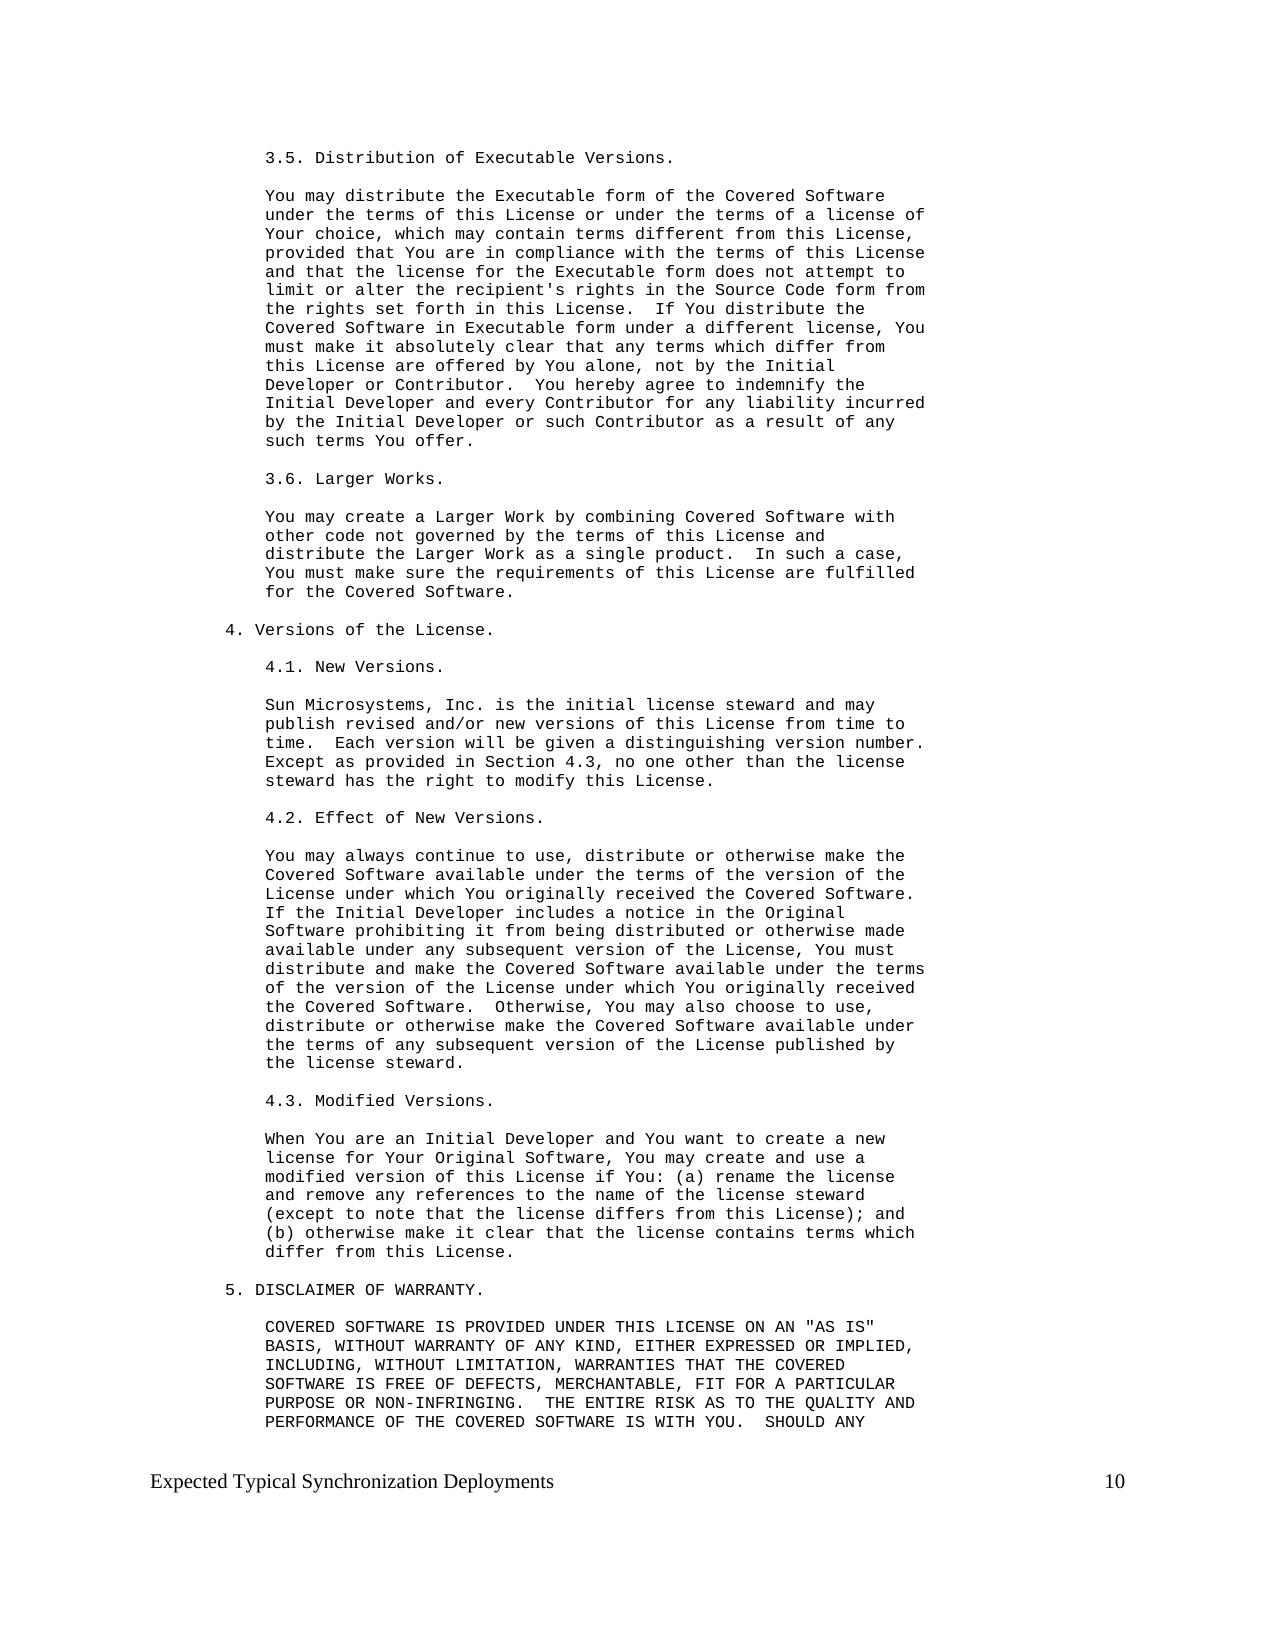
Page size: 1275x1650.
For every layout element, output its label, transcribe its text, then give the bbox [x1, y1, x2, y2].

text You may distribute the Executable form of the Covered Software [225, 188, 1125, 207]
text 4.1. New Versions. [225, 659, 1125, 678]
text modified version of this License if You: (a) rename the license [225, 1168, 1125, 1187]
text 4. Versions of the License. [225, 621, 1125, 640]
text Except as provided in Section 4.3, no one other than the license [225, 753, 1125, 772]
text Your choice, which may contain terms different from this License, [225, 225, 1125, 244]
text 5. DISCLAIMER OF WARRANTY. [225, 1281, 1125, 1300]
text and remove any references to the name of the license steward [225, 1187, 1125, 1206]
text other code not governed by the terms of this License and [225, 527, 1125, 546]
text distribute the Larger Work as a single product. In such a case, [225, 546, 1125, 565]
text license for Your Original Software, You may create and use a [225, 1149, 1125, 1168]
text COVERED SOFTWARE IS PROVIDED UNDER THIS LICENSE ON AN "AS IS" [225, 1319, 1125, 1338]
text this License are offered by You alone, not by the Initial [225, 357, 1125, 376]
text such terms You offer. [225, 433, 1125, 452]
text the Covered Software. Otherwise, You may also choose to use, [225, 998, 1125, 1017]
text provided that You are in compliance with the terms of this License [225, 244, 1125, 263]
text When You are an Initial Developer and You want to create a new [225, 1130, 1125, 1149]
text and that the license for the Executable form does not attempt to [225, 263, 1125, 282]
text must make it absolutely clear that any terms which differ from [225, 338, 1125, 357]
text Covered Software available under the terms of the version of the [225, 866, 1125, 885]
text INCLUDING, WITHOUT LIMITATION, WARRANTIES THAT THE COVERED [225, 1357, 1125, 1376]
text 4.3. Modified Versions. [225, 1093, 1125, 1112]
text You may always continue to use, distribute or otherwise make the [225, 848, 1125, 866]
text 4.2. Effect of New Versions. [225, 810, 1125, 829]
text BASIS, WITHOUT WARRANTY OF ANY KIND, EITHER EXPRESSED OR IMPLIED, [225, 1338, 1125, 1357]
text the terms of any subsequent version of the License published by [225, 1036, 1125, 1055]
text Developer or Contributor. You hereby agree to indemnify the [225, 376, 1125, 395]
text the rights set forth in this License. If You distribute the [225, 301, 1125, 320]
text by the Initial Developer or such Contributor as a result of any [225, 414, 1125, 433]
text differ from this License. [225, 1243, 1125, 1262]
text If the Initial Developer includes a notice in the Original [225, 904, 1125, 923]
text publish revised and/or new versions of this License from time to [225, 716, 1125, 734]
text under the terms of this License or under the terms of a license of [225, 207, 1125, 225]
text 3.5. Distribution of Executable Versions. [225, 150, 1125, 169]
text (except to note that the license differs from this License); and [225, 1206, 1125, 1225]
text time. Each version will be given a distinguishing version number. [225, 734, 1125, 753]
text You must make sure the requirements of this License are fulfilled [225, 565, 1125, 584]
text License under which You originally received the Covered Software. [225, 885, 1125, 904]
text PERFORMANCE OF THE COVERED SOFTWARE IS WITH YOU. SHOULD ANY [225, 1413, 1125, 1432]
text the license steward. [225, 1055, 1125, 1074]
text limit or alter the recipient's rights in the Source Code form from [225, 282, 1125, 301]
text Covered Software in Executable form under a different license, You [225, 320, 1125, 338]
text available under any subsequent version of the License, You must [225, 942, 1125, 961]
text distribute or otherwise make the Covered Software available under [225, 1017, 1125, 1036]
text You may create a Larger Work by combining Covered Software with [225, 508, 1125, 527]
text Software prohibiting it from being distributed or otherwise made [225, 923, 1125, 942]
text PURPOSE OR NON-INFRINGING. THE ENTIRE RISK AS TO THE QUALITY AND [225, 1394, 1125, 1413]
text Sun Microsystems, Inc. is the initial license steward and may [225, 697, 1125, 716]
text SOFTWARE IS FREE OF DEFECTS, MERCHANTABLE, FIT FOR A PARTICULAR [225, 1376, 1125, 1394]
text 3.6. Larger Works. [225, 471, 1125, 489]
text of the version of the License under which You originally received [225, 979, 1125, 998]
text distribute and make the Covered Software available under the terms [225, 961, 1125, 979]
text Initial Developer and every Contributor for any liability incurred [225, 395, 1125, 414]
text (b) otherwise make it clear that the license contains terms which [225, 1225, 1125, 1243]
text for the Covered Software. [225, 584, 1125, 602]
text steward has the right to modify this License. [225, 772, 1125, 791]
